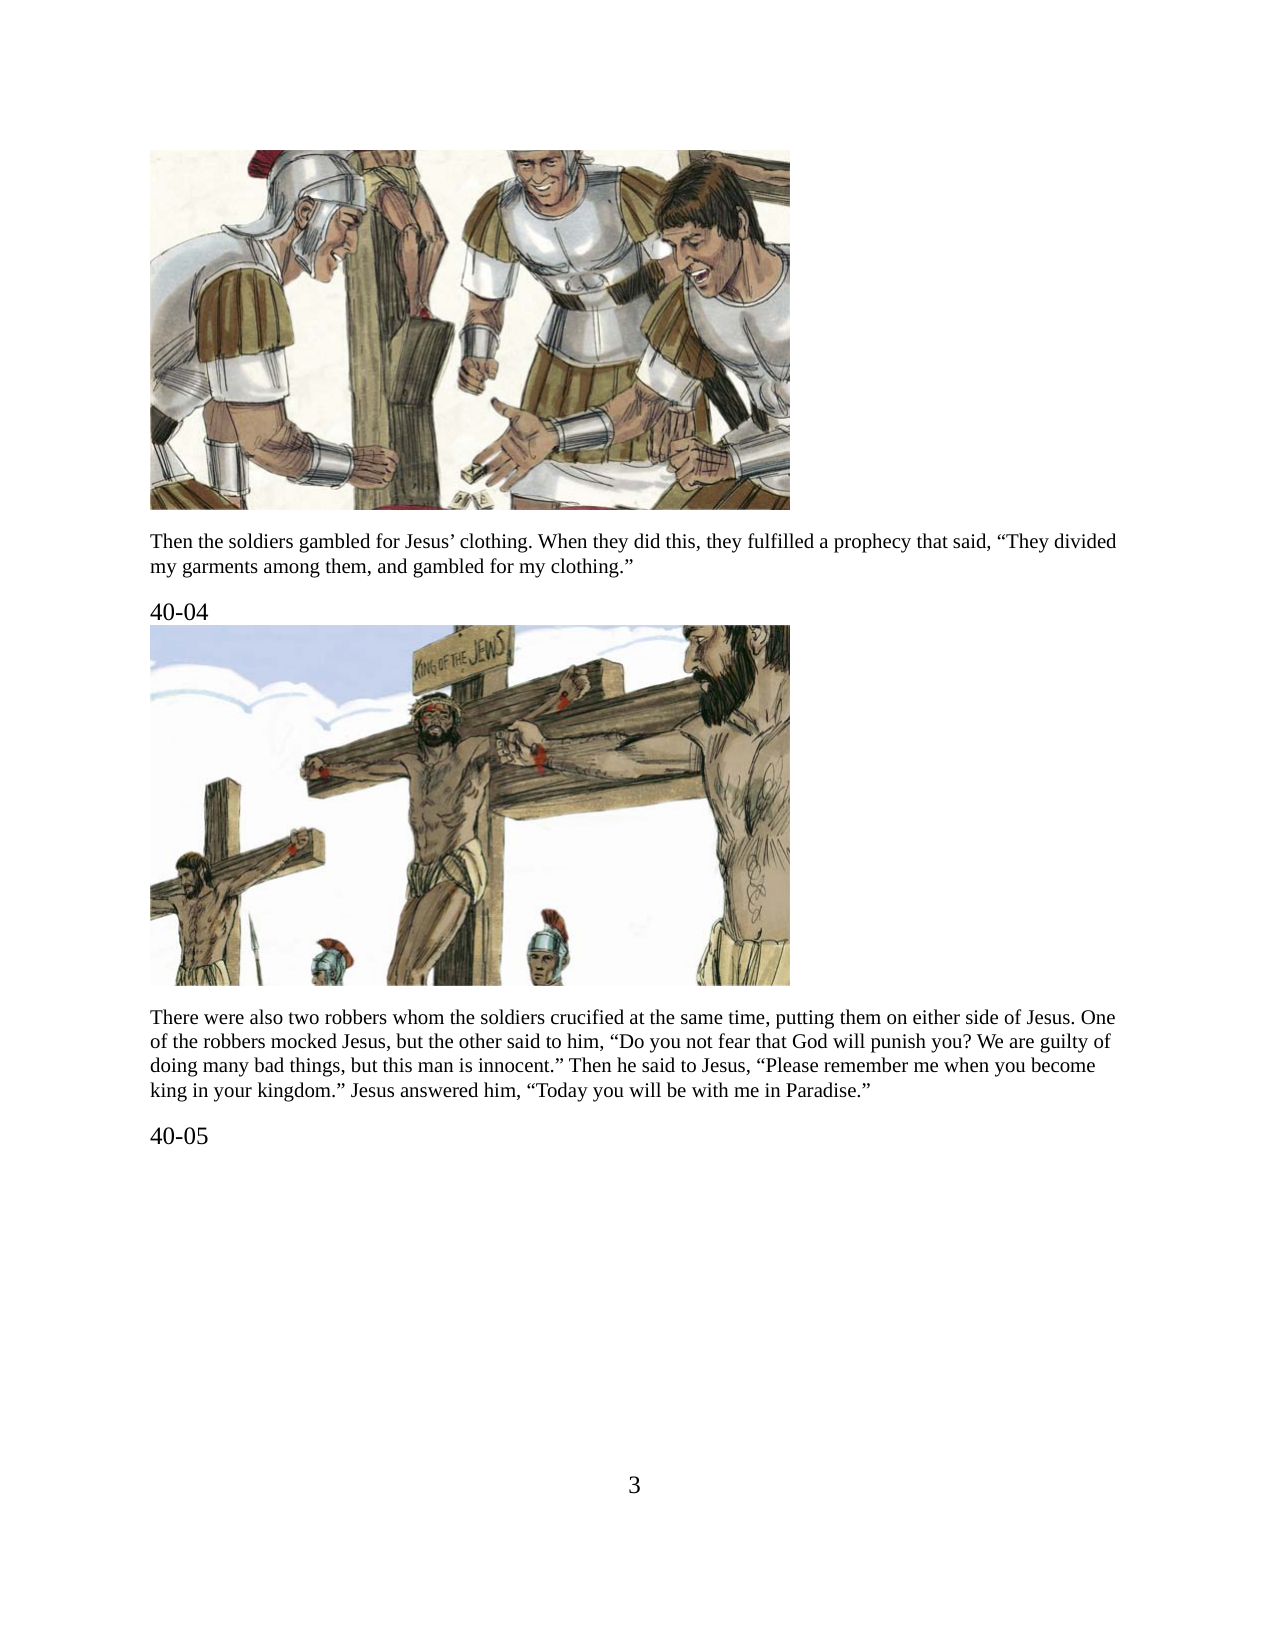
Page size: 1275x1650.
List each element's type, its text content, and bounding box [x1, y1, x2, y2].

text There were also two robbers whom the soldiers crucified at the same time, putting them on either side of Jesus. One of the robbers mocked Jesus, but the other said to him, “Do you not fear that God will punish you? We are guilty of doing many bad things, but this man is innocent.” Then he said to Jesus, “Please remember me when you become king in your kingdom.” Jesus answered him, “Today you will be with me in Paradise.” [150, 1005, 1125, 1102]
picture [150, 150, 790, 510]
subtitle 40-05 [150, 1121, 1125, 1150]
text Then the soldiers gambled for Jesus’ clothing. When they did this, they fulfilled a prophecy that said, “They divided my garments among them, and gambled for my clothing.” [150, 529, 1125, 578]
picture [150, 625, 790, 986]
subtitle 40-04 [150, 597, 1125, 626]
